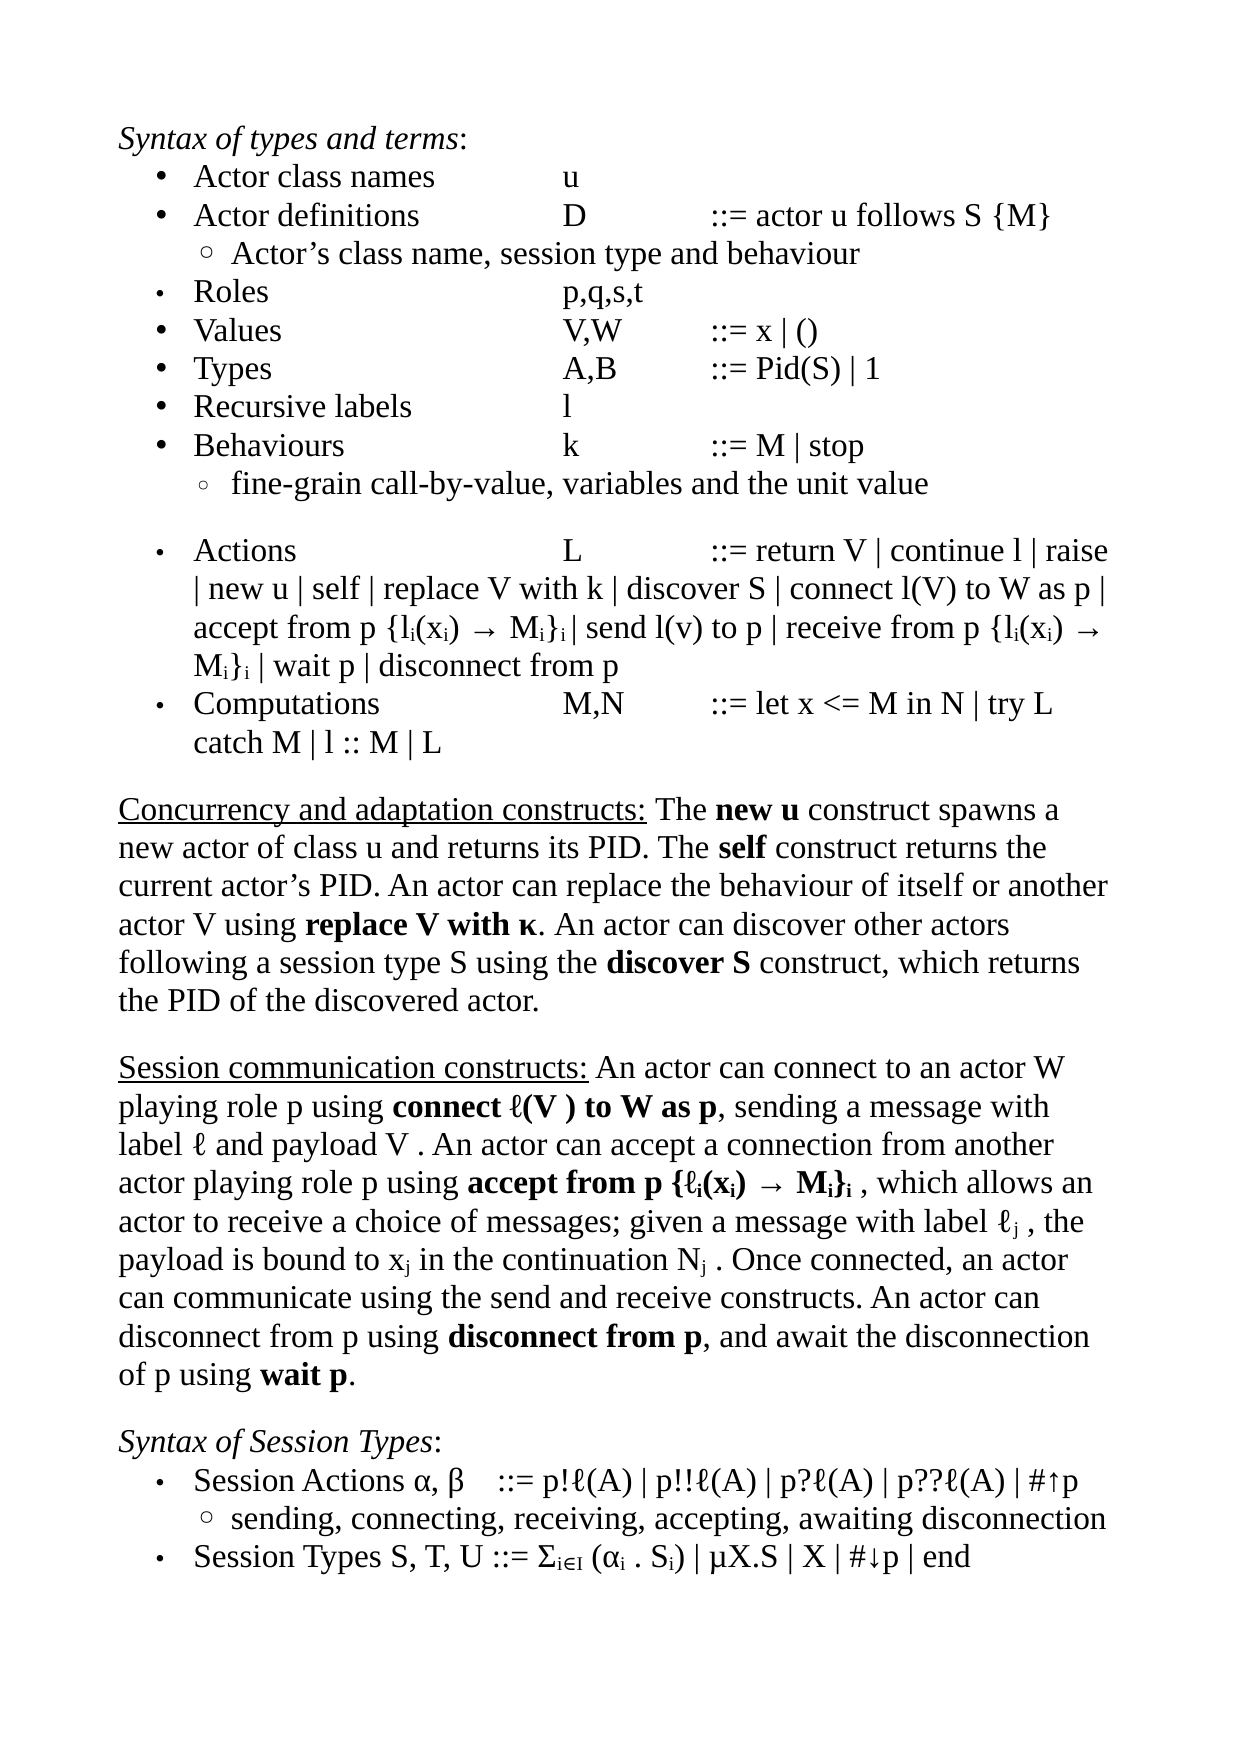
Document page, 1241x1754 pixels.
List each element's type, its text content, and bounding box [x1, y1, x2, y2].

text Session communication constructs: An actor can connect to an actor W playing role p using connect ℓ(V ) to W as p, sending a message with label ℓ and payload V . An actor can accept a connection from another actor playing role p using accept from p {ℓi(xi) → Mi}i , which allows an actor to receive a choice of messages; given a message with label ℓj , the payload is bound to xj in the continuation Nj . Once connected, an actor can communicate using the send and receive constructs. An actor can disconnect from p using disconnect from p, and await the disconnection of p using wait p. [118, 1048, 1122, 1393]
list Types A,B ::= Pid(S) | 1 [156, 348, 1122, 386]
list fine-grain call-by-value, variables and the unit value [193, 463, 1122, 501]
list Session Types S, T, U ::= Σi∈I (αi . Si) | µX.S | X | #↓p | end [156, 1536, 1122, 1575]
list Roles p,q,s,t [156, 271, 1122, 310]
list Values V,W ::= x | () [156, 310, 1122, 348]
list Recursive labels l [156, 386, 1122, 425]
text Syntax of Session Types: [118, 1421, 1122, 1460]
list Computations M,N ::= let x <= M in N | try L catch M | l :: M | L [156, 683, 1122, 760]
text Syntax of types and terms: [118, 118, 1122, 156]
list Session Actions α, β ::= p!ℓ(A) | p!!ℓ(A) | p?ℓ(A) | p??ℓ(A) | #↑p [156, 1460, 1122, 1498]
list Behaviours k ::= M | stop [156, 425, 1122, 463]
list Actor’s class name, session type and behaviour [193, 233, 1122, 271]
list sending, connecting, receiving, accepting, awaiting disconnection [193, 1498, 1122, 1536]
list Actor class names u [156, 156, 1122, 195]
text Concurrency and adaptation constructs: The new u construct spawns a new actor of class u and returns its PID. The self construct returns the current actor’s PID. An actor can replace the behaviour of itself or another actor V using replace V with κ. An actor can discover other actors following a session type S using the discover S construct, which returns the PID of the discovered actor. [118, 789, 1122, 1019]
list Actor definitions D ::= actor u follows S {M} [156, 195, 1122, 233]
list Actions L ::= return V | continue l | raise | new u | self | replace V with k | discover S | connect l(V) to W as p | accept from p {li(xi) → Mi}i | send l(v) to p | receive from p {li(xi) → Mi}i | wait p | disconnect from p [156, 530, 1122, 683]
